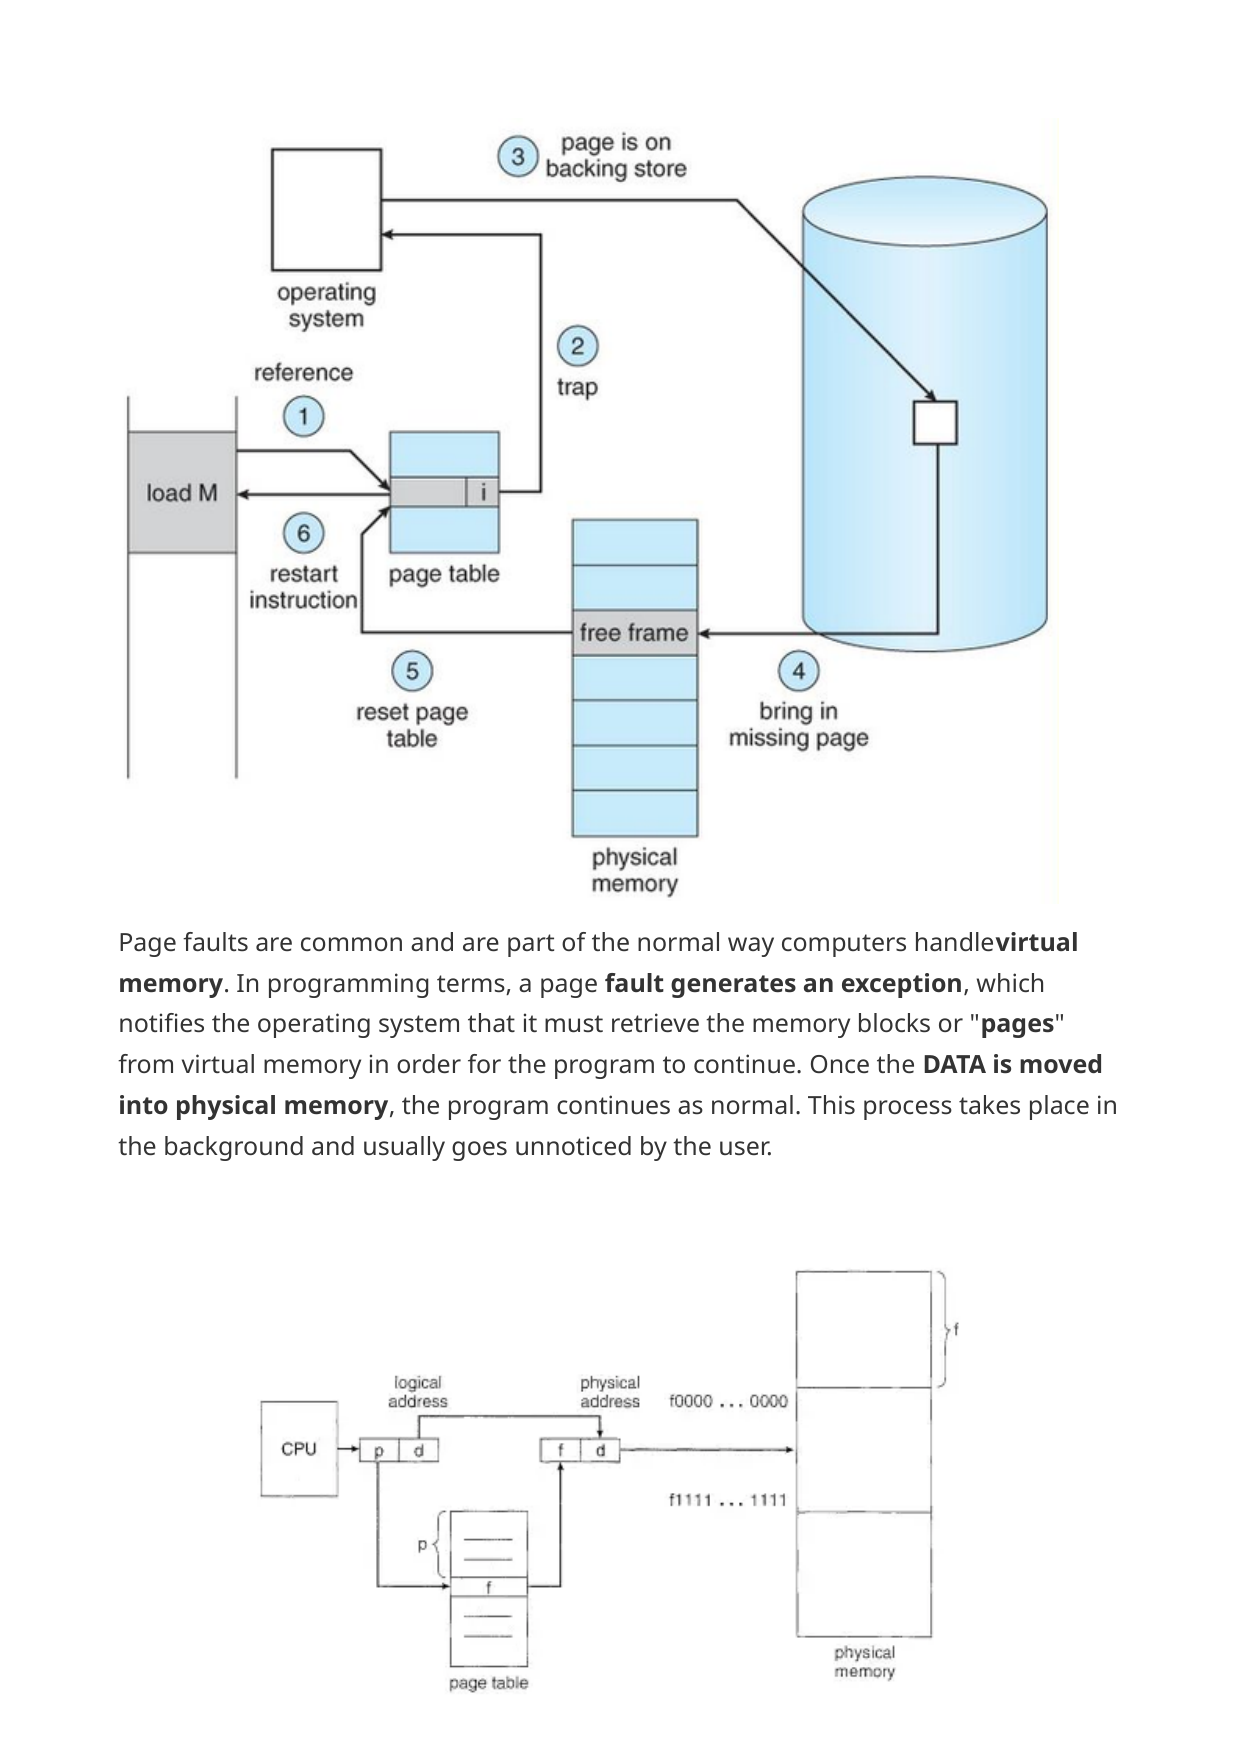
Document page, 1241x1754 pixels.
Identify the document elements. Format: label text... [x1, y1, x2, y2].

picture [118, 118, 1059, 904]
text Page faults are common and are part of the normal way computers handlevirtual memory. In programming terms, a page fault generates an exception, which notifies the operating system that it must retrieve the memory blocks or "pages" from virtual memory in order for the program to continue. Once the DATA is moved into physical memory, the program continues as normal. This process takes place in the background and usually goes unnoticed by the user. [118, 924, 1122, 1163]
picture [239, 1219, 1001, 1713]
